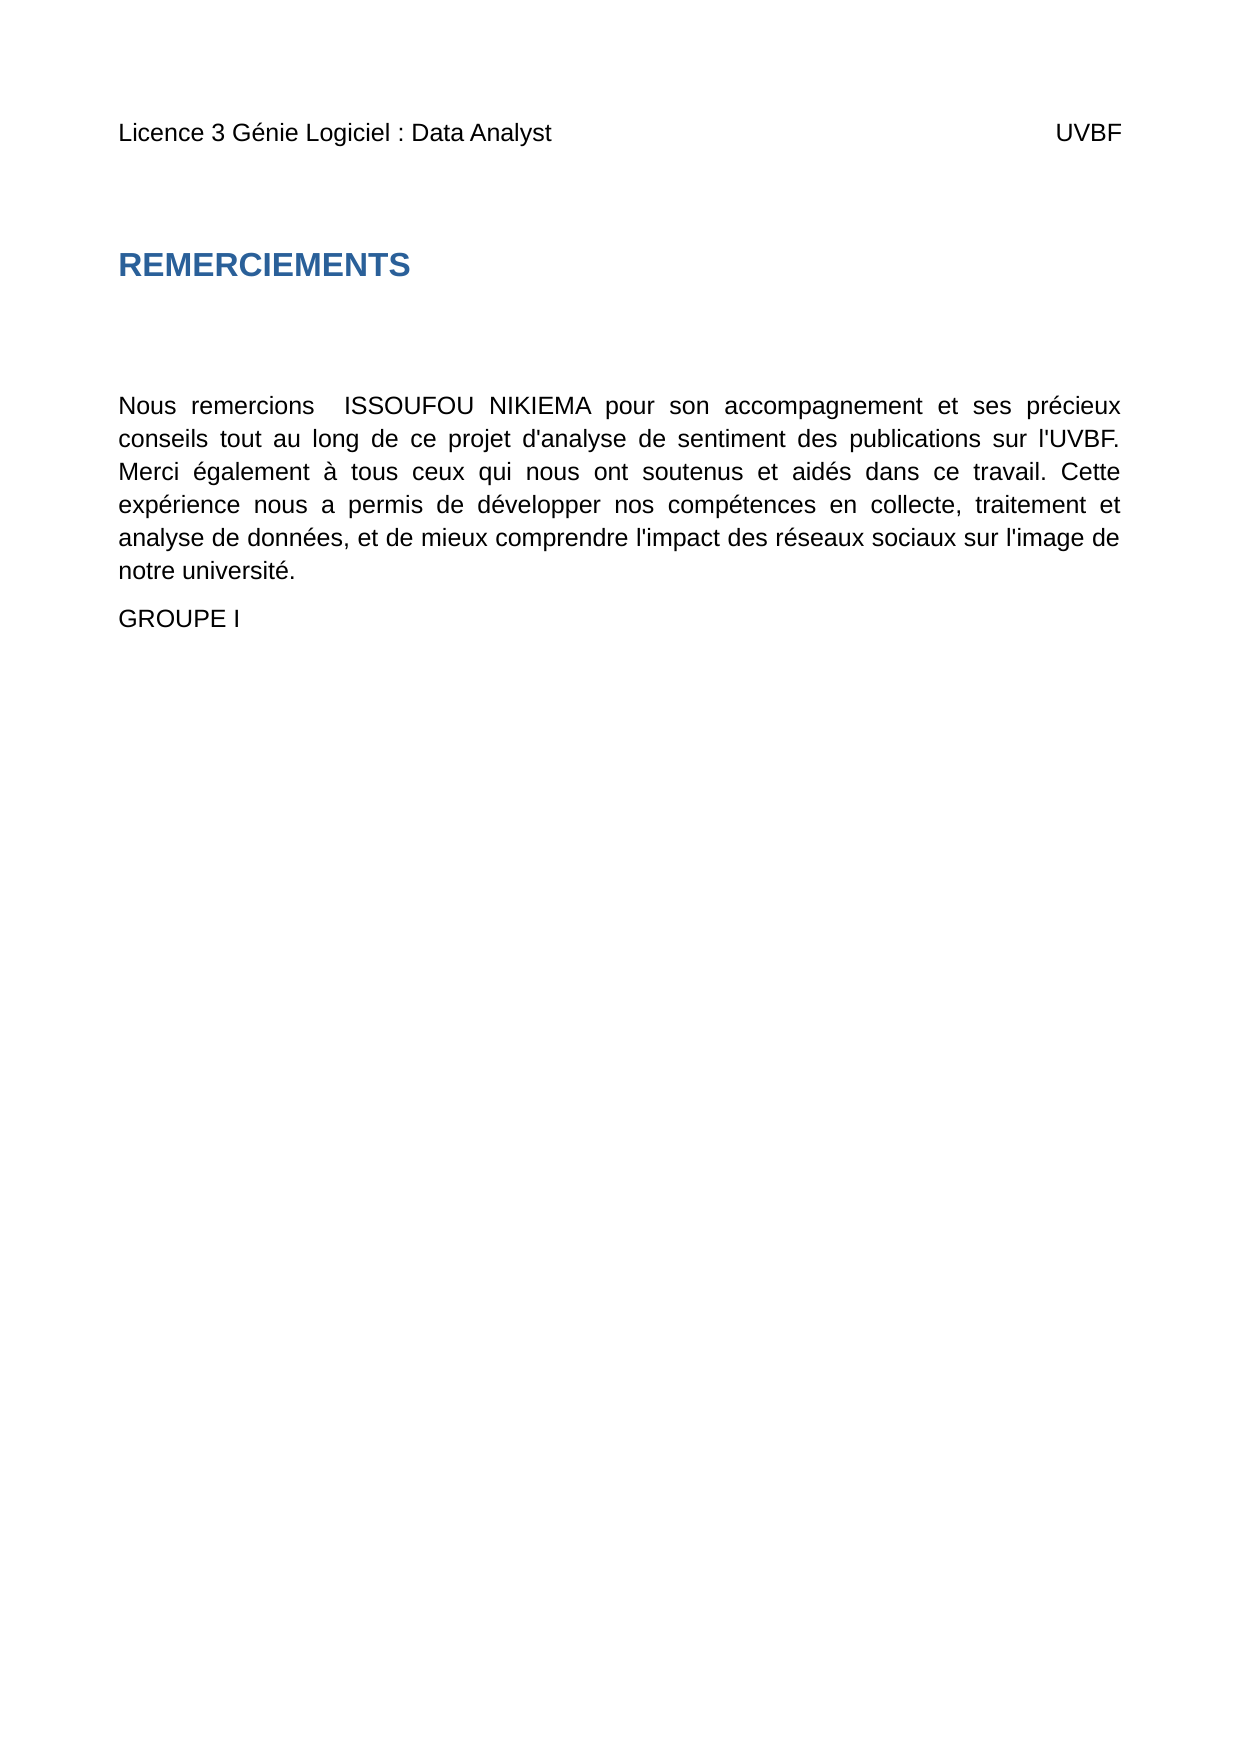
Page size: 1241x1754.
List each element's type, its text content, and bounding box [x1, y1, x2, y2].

text GROUPE I [118, 604, 1122, 632]
text Nous remercions ISSOUFOU NIKIEMA pour son accompagnement et ses précieux conseils tout au long de ce projet d'analyse de sentiment des publications sur l'UVBF. Merci également à tous ceux qui nous ont soutenus et aidés dans ce travail. Cette expérience nous a permis de développer nos compétences en collecte, traitement et analyse de données, et de mieux comprendre l'impact des réseaux sociaux sur l'image de notre université. [118, 391, 1122, 585]
subtitle Remerciements [118, 245, 1122, 283]
